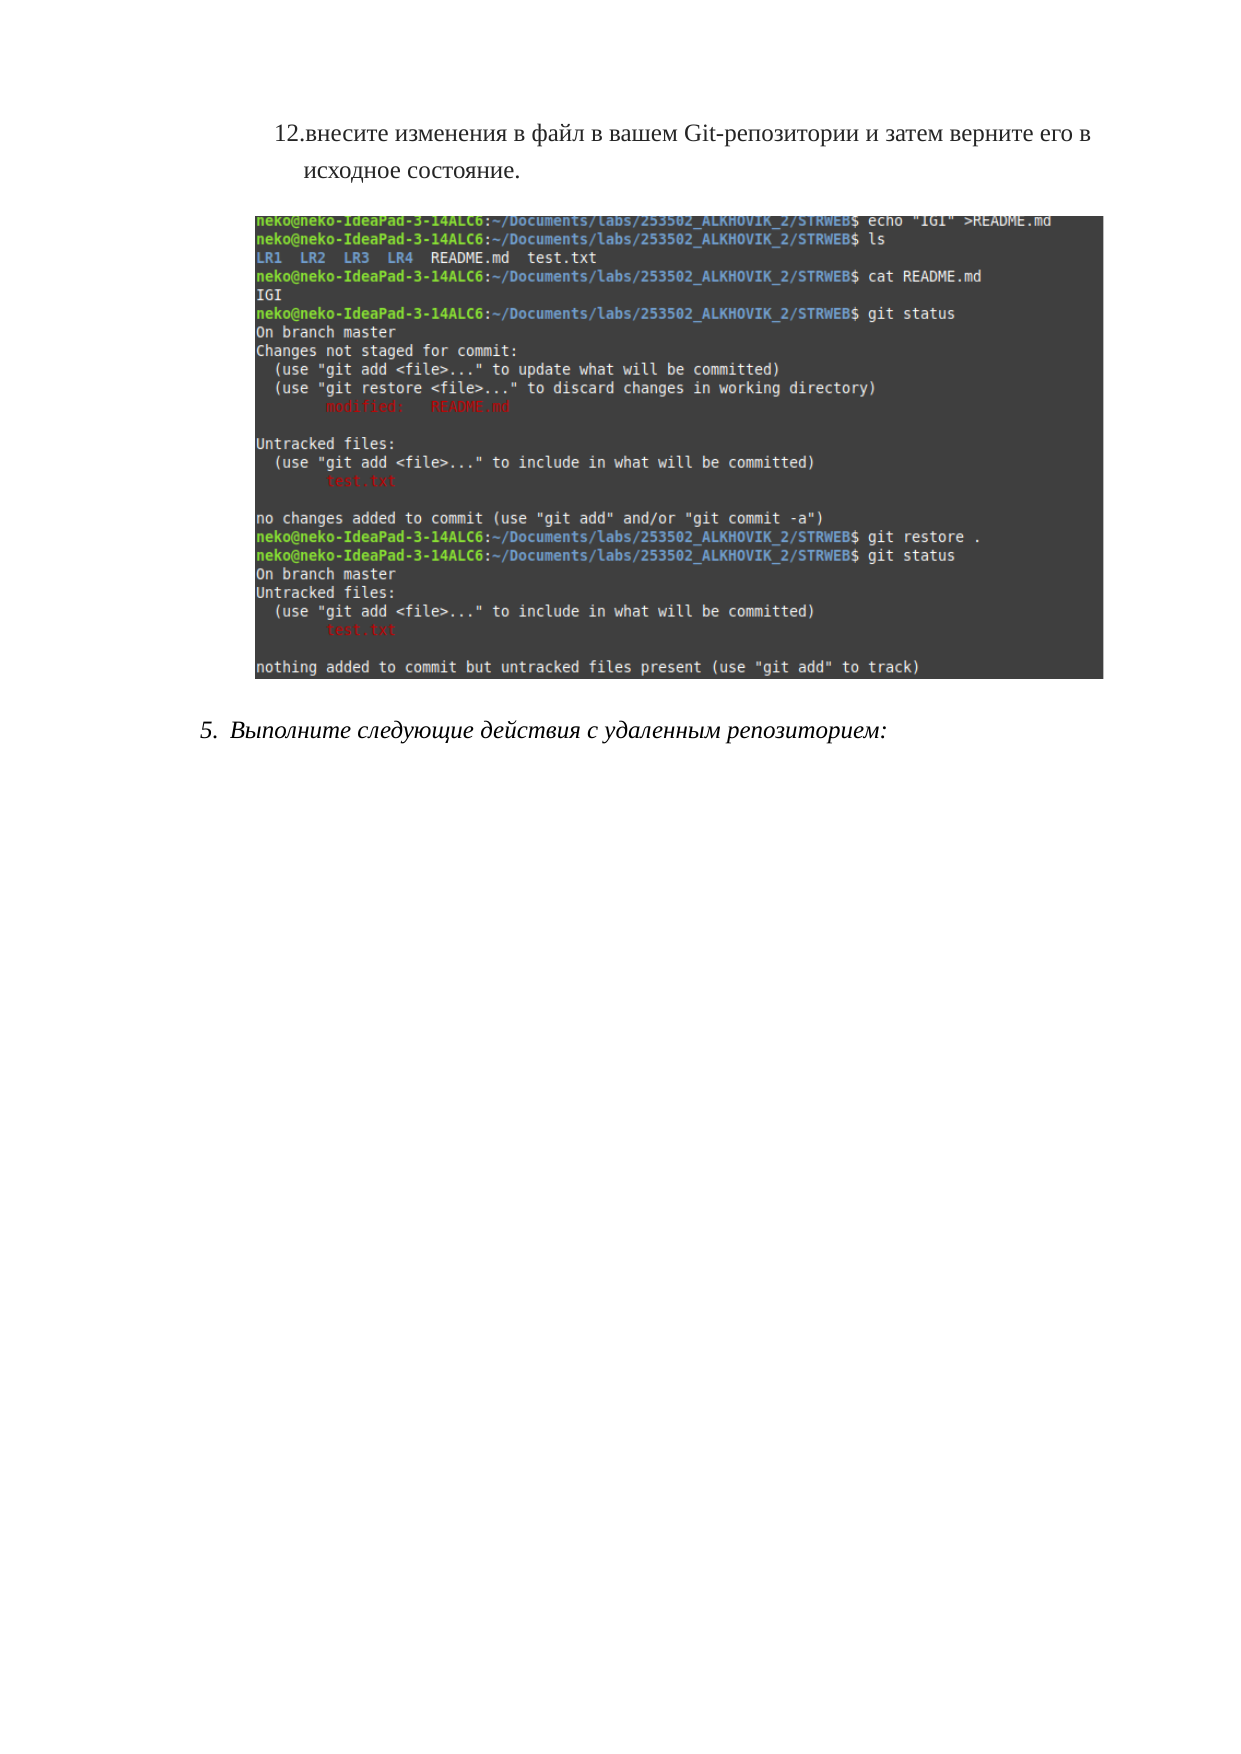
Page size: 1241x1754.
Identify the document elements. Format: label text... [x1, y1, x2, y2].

list внесите изменения в файл в вашем Git-репозитории и затем верните его в исходное состояние. [274, 118, 1122, 707]
picture [255, 216, 1104, 679]
list Выполните следующие действия с удаленным репозиторием: [200, 715, 1122, 744]
